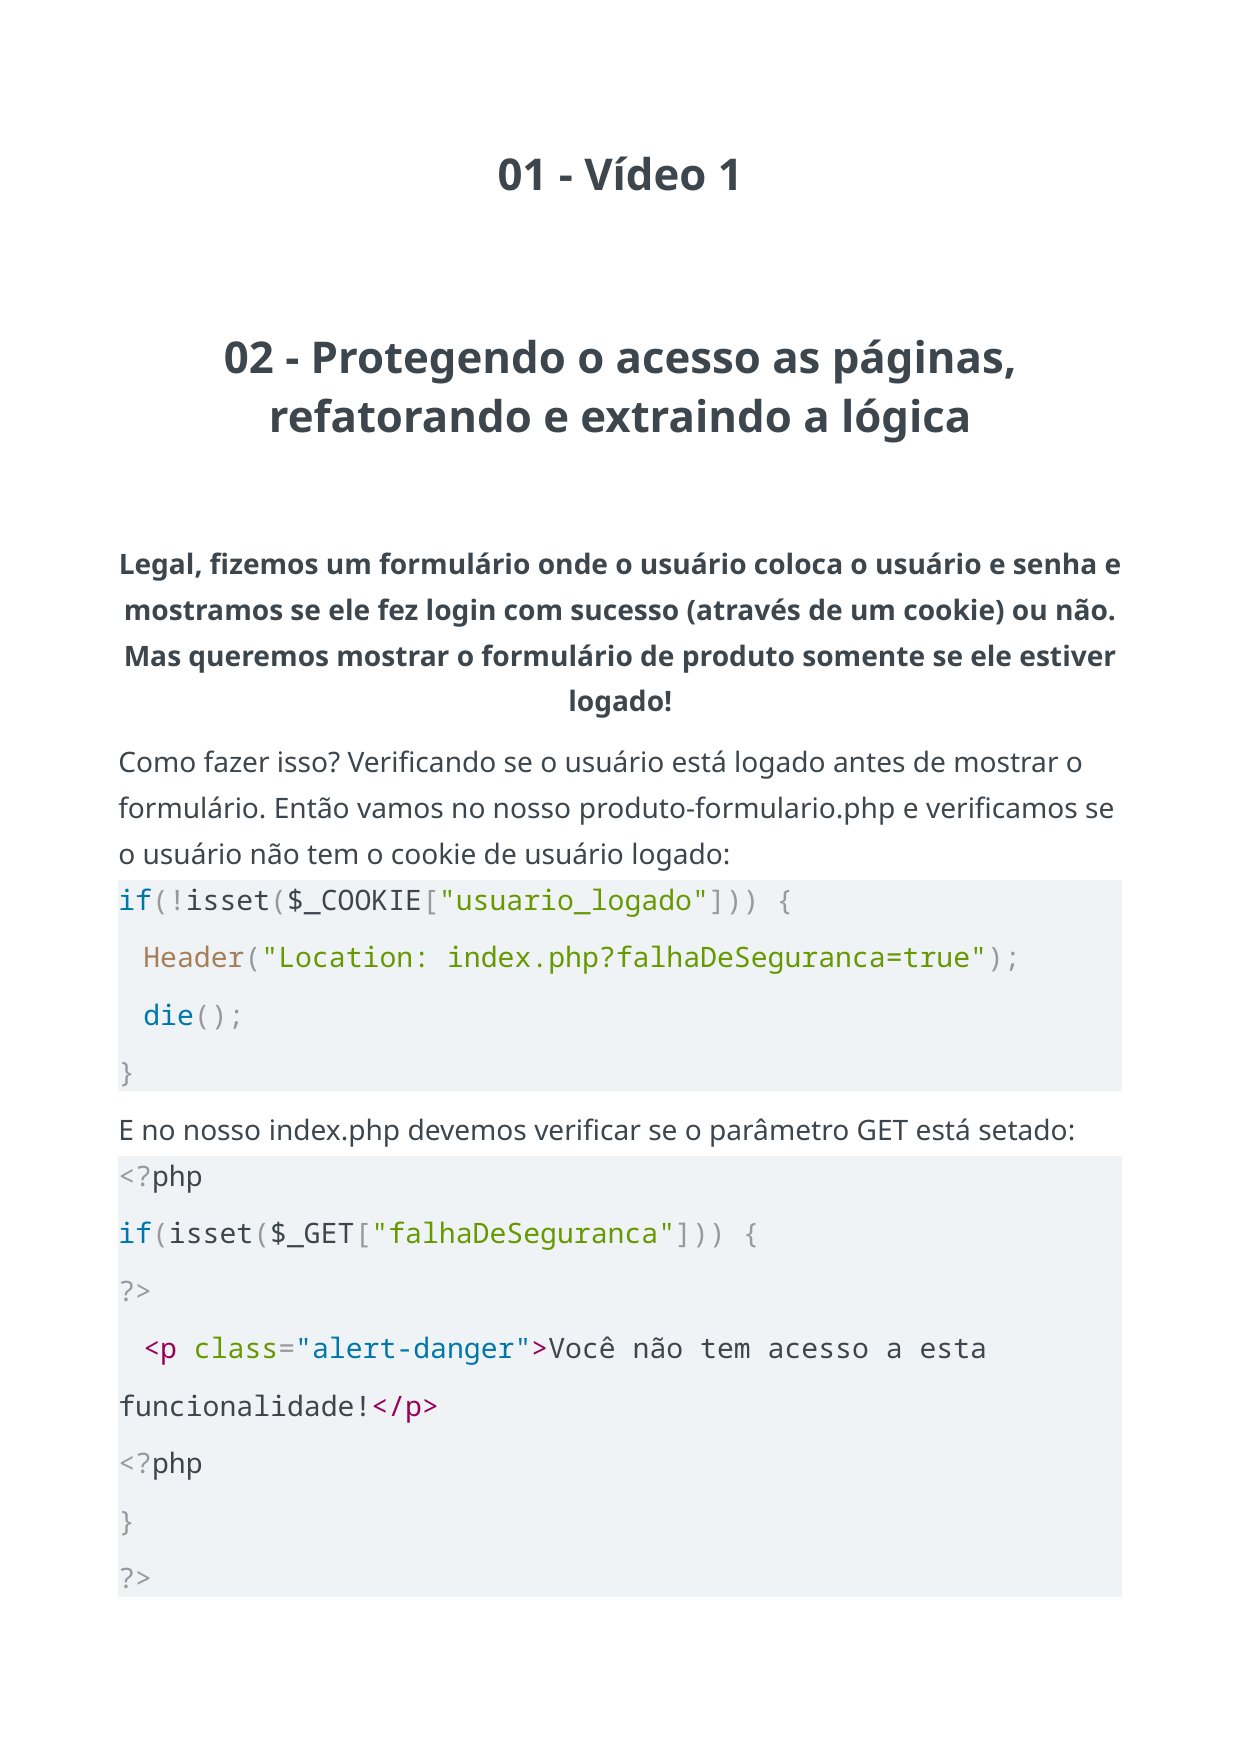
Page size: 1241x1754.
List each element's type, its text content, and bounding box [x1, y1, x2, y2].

subtitle 02 - Protegendo o acesso as páginas, refatorando e extraindo a lógica [118, 326, 1122, 445]
text <p class="alert-danger">Você não tem acesso a esta funcionalidade!</p> [118, 1328, 1122, 1424]
text if(!isset($_COOKIE["usuario_logado"])) { [118, 880, 1122, 918]
text ?> [118, 1558, 1122, 1597]
text die(); [118, 995, 1122, 1033]
text } [118, 1053, 1122, 1091]
text <?php [118, 1156, 1122, 1194]
text if(isset($_GET["falhaDeSeguranca"])) { [118, 1213, 1122, 1252]
text <?php [118, 1443, 1122, 1482]
text Legal, fizemos um formulário onde o usuário coloca o usuário e senha e mostramos se ele fez login com sucesso (através de um cookie) ou não. Mas queremos mostrar o formulário de produto somente se ele estiver logado! [118, 544, 1122, 720]
subtitle 01 - Vídeo 1 [118, 143, 1122, 203]
text E no nosso index.php devemos verificar se o parâmetro GET está setado: [118, 1110, 1122, 1148]
text } [118, 1501, 1122, 1539]
text Como fazer isso? Verificando se o usuário está logado antes de mostrar o formulário. Então vamos no nosso produto-formulario.php e verificamos se o usuário não tem o cookie de usuário logado: [118, 742, 1122, 872]
text ?> [118, 1271, 1122, 1309]
text Header("Location: index.php?falhaDeSeguranca=true"); [118, 938, 1122, 976]
